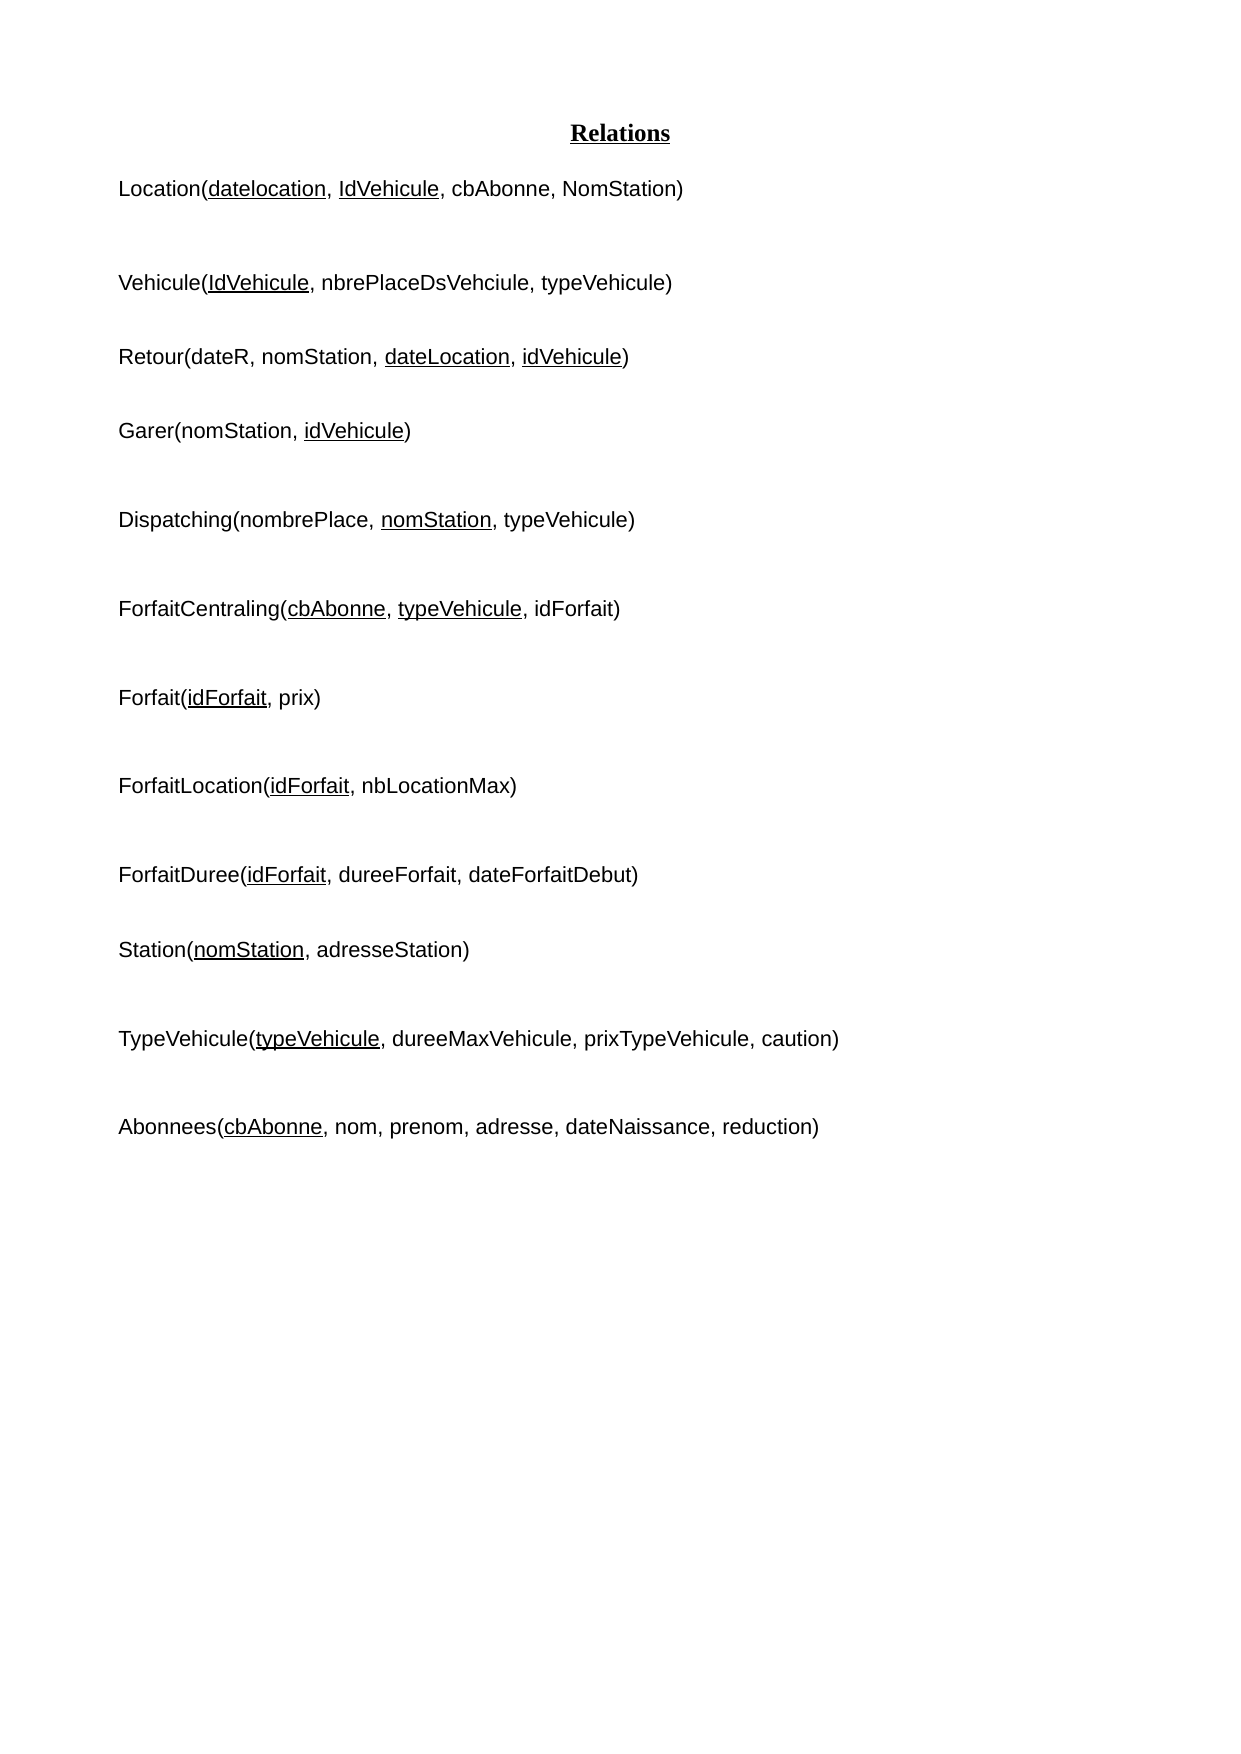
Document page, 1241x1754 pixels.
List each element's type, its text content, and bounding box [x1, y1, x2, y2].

text Forfait(idForfait, prix) [118, 684, 1122, 710]
text Retour(dateR, nomStation, dateLocation, idVehicule) [118, 344, 1122, 369]
text Abonnees(cbAbonne, nom, prenom, adresse, dateNaissance, reduction) [118, 1114, 1122, 1139]
text Relations [118, 118, 1122, 147]
text ForfaitCentraling(cbAbonne, typeVehicule, idForfait) [118, 596, 1122, 621]
text Dispatching(nombrePlace, nomStation, typeVehicule) [118, 507, 1122, 532]
text Garer(nomStation, idVehicule) [118, 418, 1122, 443]
text ForfaitDuree(idForfait, dureeForfait, dateForfaitDebut) [118, 862, 1122, 887]
text Station(nomStation, adresseStation) [118, 937, 1122, 962]
text Vehicule(IdVehicule, nbrePlaceDsVehciule, typeVehicule) [118, 269, 1122, 295]
text ForfaitLocation(idForfait, nbLocationMax) [118, 773, 1122, 799]
text Location(datelocation, IdVehicule, cbAbonne, NomStation) [118, 176, 1122, 201]
text TypeVehicule(typeVehicule, dureeMaxVehicule, prixTypeVehicule, caution) [118, 1025, 1122, 1051]
